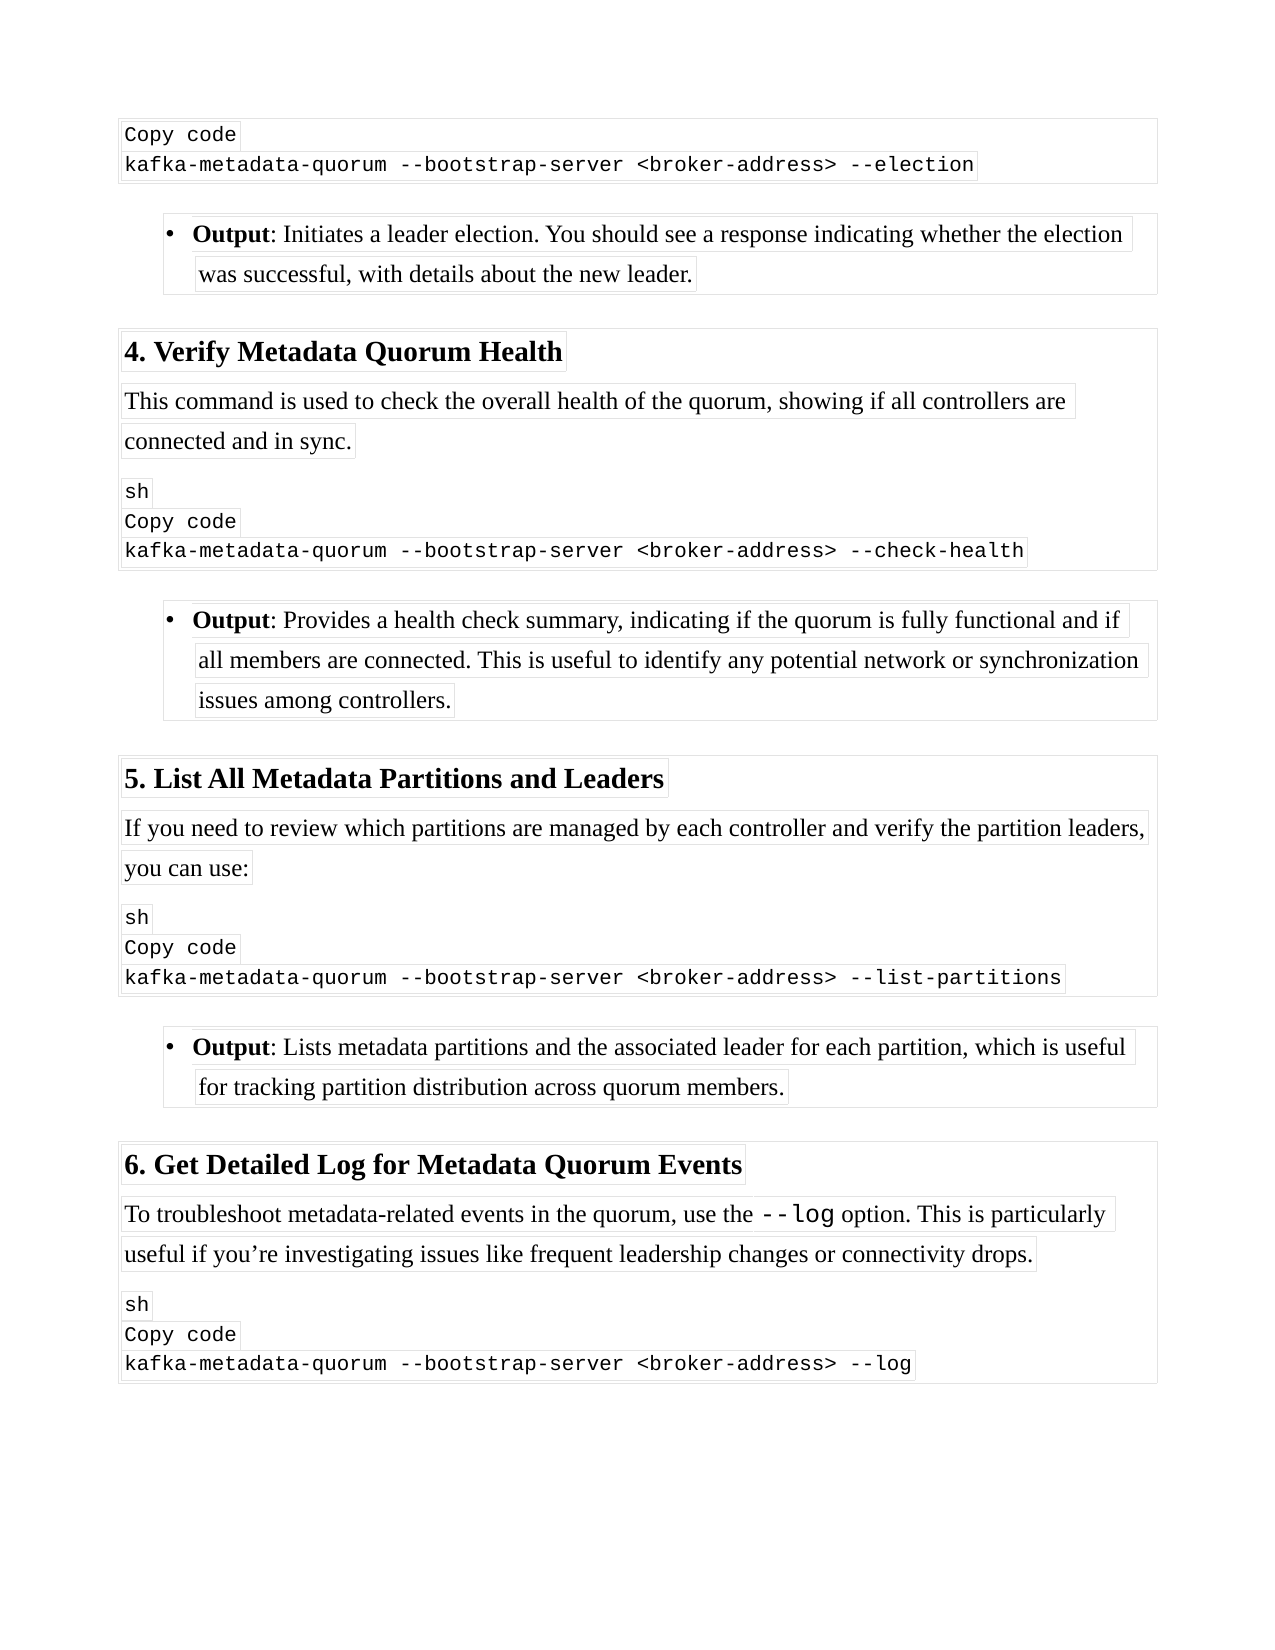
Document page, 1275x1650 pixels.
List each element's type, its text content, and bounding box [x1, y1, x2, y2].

text Copy code [119, 119, 1157, 148]
text Copy code [153, 1317, 1157, 1347]
text kafka-metadata-quorum --bootstrap-server <broker-address> --check-health [119, 534, 1157, 570]
list Output: Lists metadata partitions and the associated leader for each partition, which is useful for tracking partition distribution across quorum members. [164, 1027, 1157, 1107]
text If you need to review which partitions are managed by each controller and verify the partition leaders, you can use: [119, 807, 1157, 884]
text Copy code [153, 504, 1157, 534]
text sh [119, 1288, 1157, 1317]
text To troubleshoot metadata-related events in the quorum, use the --log option. This is particularly useful if you’re investigating issues like frequent leadership changes or connectivity drops. [119, 1193, 1157, 1271]
list Output: Initiates a leader election. You should see a response indicating whether the election was successful, with details about the new leader. [164, 214, 1157, 294]
text Copy code [122, 509, 240, 534]
text Copy code [122, 1322, 240, 1347]
list Output: Provides a health check summary, indicating if the quorum is fully functional and if all members are connected. This is useful to identify any potential network or synchronization issues among controllers. [164, 601, 1157, 720]
text kafka-metadata-quorum --bootstrap-server <broker-address> --list-partitions [119, 961, 1157, 996]
text kafka-metadata-quorum --bootstrap-server <broker-address> --election [119, 148, 1157, 183]
subtitle 5. List All Metadata Partitions and Leaders [119, 756, 1157, 797]
text Copy code [153, 931, 1157, 961]
text sh [119, 901, 1157, 931]
text kafka-metadata-quorum --bootstrap-server <broker-address> --log [119, 1347, 1157, 1383]
text sh [119, 475, 1157, 504]
subtitle 4. Verify Metadata Quorum Health [119, 329, 1157, 371]
subtitle 6. Get Detailed Log for Metadata Quorum Events [119, 1142, 1157, 1184]
text This command is used to check the overall health of the quorum, showing if all controllers are connected and in sync. [119, 380, 1157, 458]
text Copy code [122, 935, 240, 961]
